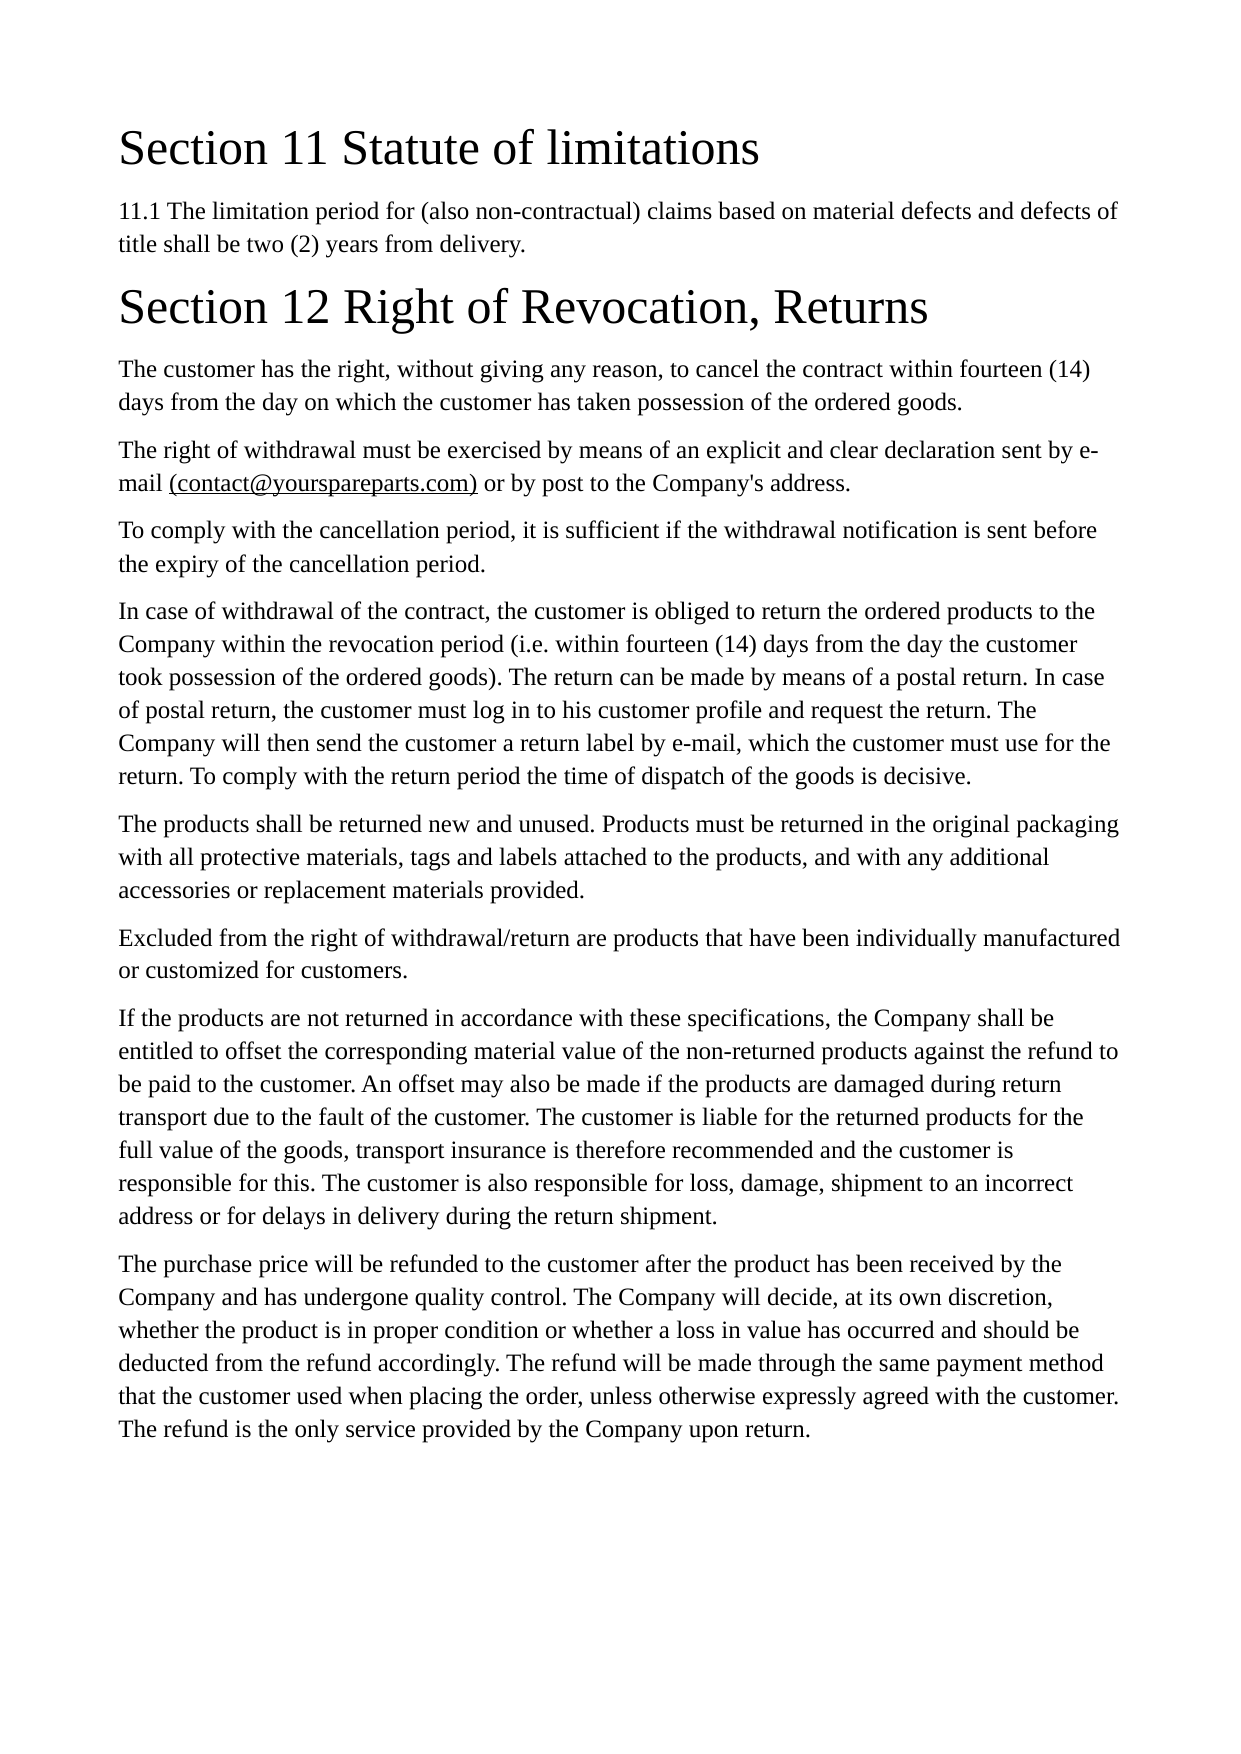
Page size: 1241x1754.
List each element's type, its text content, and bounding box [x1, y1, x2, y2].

text Excluded from the right of withdrawal/return are products that have been individually manufactured or customized for customers. [118, 923, 1122, 984]
text 11.1 The limitation period for (also non-contractual) claims based on material defects and defects of title shall be two (2) years from delivery. [118, 196, 1122, 258]
text The products shall be returned new and unused. Products must be returned in the original packaging with all protective materials, tags and labels attached to the products, and with any additional accessories or replacement materials provided. [118, 809, 1122, 904]
subtitle Section 12 Right of Revocation, Returns [118, 277, 1122, 334]
text If the products are not returned in accordance with these specifications, the Company shall be entitled to offset the corresponding material value of the non-returned products against the refund to be paid to the customer. An offset may also be made if the products are damaged during return transport due to the fault of the customer. The customer is liable for the returned products for the full value of the goods, transport insurance is therefore recommended and the customer is responsible for this. The customer is also responsible for loss, damage, shipment to an incorrect address or for delays in delivery during the return shipment. [118, 1003, 1122, 1230]
text To comply with the cancellation period, it is sufficient if the withdrawal notification is sent before the expiry of the cancellation period. [118, 516, 1122, 577]
text In case of withdrawal of the contract, the customer is obliged to return the ordered products to the Company within the revocation period (i.e. within fourteen (14) days from the day the customer took possession of the ordered goods). The return can be made by means of a postal return. In case of postal return, the customer must log in to his customer profile and request the return. The Company will then send the customer a return label by e-mail, which the customer must use for the return. To comply with the return period the time of dispatch of the goods is decisive. [118, 596, 1122, 790]
text The customer has the right, without giving any reason, to cancel the contract within fourteen (14) days from the day on which the customer has taken possession of the ordered goods. [118, 354, 1122, 416]
text The right of withdrawal must be exercised by means of an explicit and clear declaration sent by e-mail (contact@yourspareparts.com) or by post to the Company's address. [118, 435, 1122, 497]
text The purchase price will be refunded to the customer after the product has been received by the Company and has undergone quality control. The Company will decide, at its own discretion, whether the product is in proper condition or whether a loss in value has occurred and should be deducted from the refund accordingly. The refund will be made through the same payment method that the customer used when placing the order, unless otherwise expressly agreed with the customer. The refund is the only service provided by the Company upon return. [118, 1249, 1122, 1443]
subtitle Section 11 Statute of limitations [118, 118, 1122, 176]
